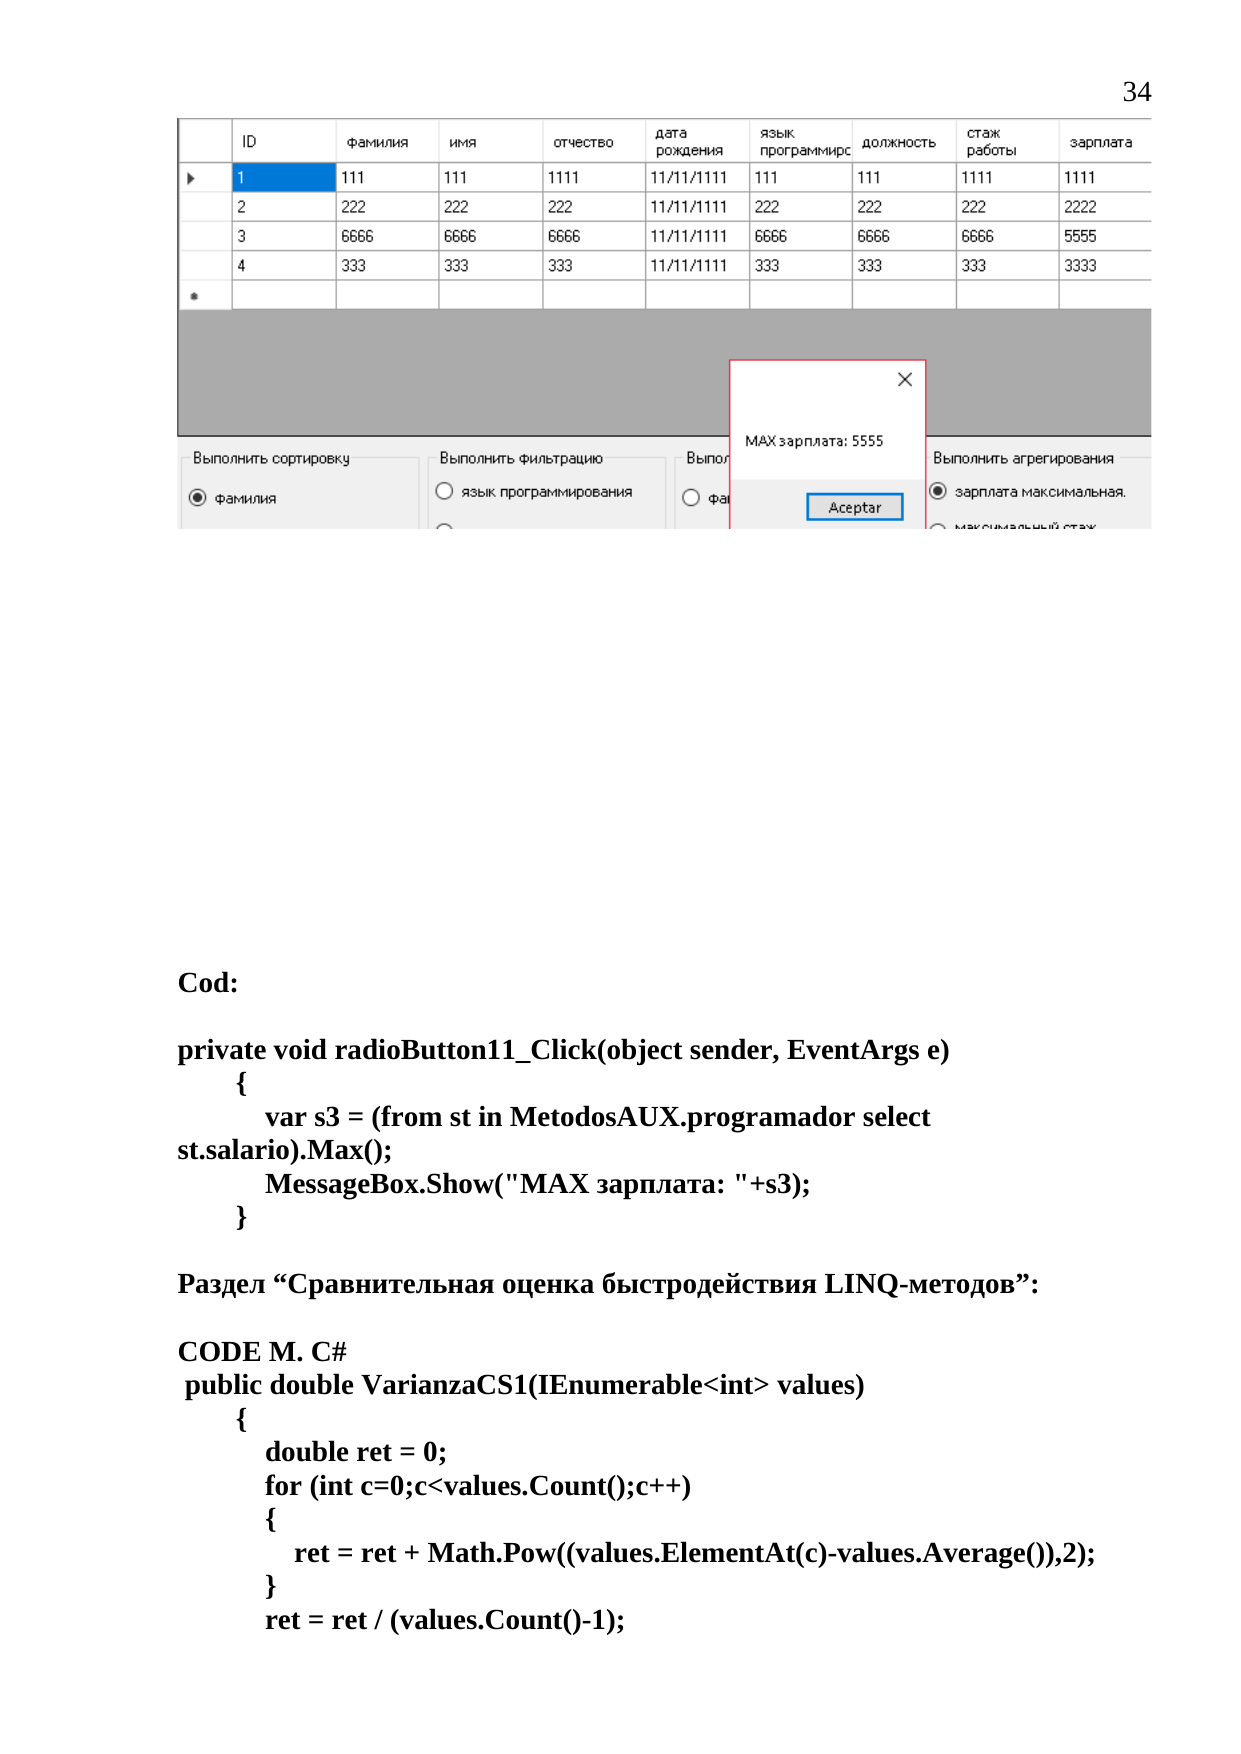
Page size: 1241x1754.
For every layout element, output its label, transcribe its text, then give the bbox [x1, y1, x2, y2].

text CODE M. C# [177, 1334, 1152, 1367]
text public double VarianzaCS1(IEnumerable<int> values) [177, 1367, 1152, 1401]
text MessageBox.Show("MAX зарплата: "+s3); [177, 1166, 1152, 1199]
text Раздел “Сравнительная оценка быстродействия LINQ-методов”: [177, 1267, 1152, 1300]
text ret = ret / (values.Count()-1); [177, 1602, 1152, 1636]
text } [177, 1199, 1152, 1233]
text { [177, 1065, 1152, 1099]
text for (int c=0;c<values.Count();c++) [177, 1468, 1152, 1501]
text { [177, 1501, 1152, 1535]
picture [177, 118, 1152, 529]
text { [177, 1401, 1152, 1434]
text Cod: [177, 965, 1152, 998]
text double ret = 0; [177, 1434, 1152, 1468]
text ret = ret + Math.Pow((values.ElementAt(c)-values.Average()),2); [177, 1535, 1152, 1568]
text private void radioButton11_Click(object sender, EventArgs e) [177, 1032, 1152, 1065]
text } [177, 1568, 1152, 1602]
text var s3 = (from st in MetodosAUX.programador select st.salario).Max(); [177, 1099, 1152, 1166]
